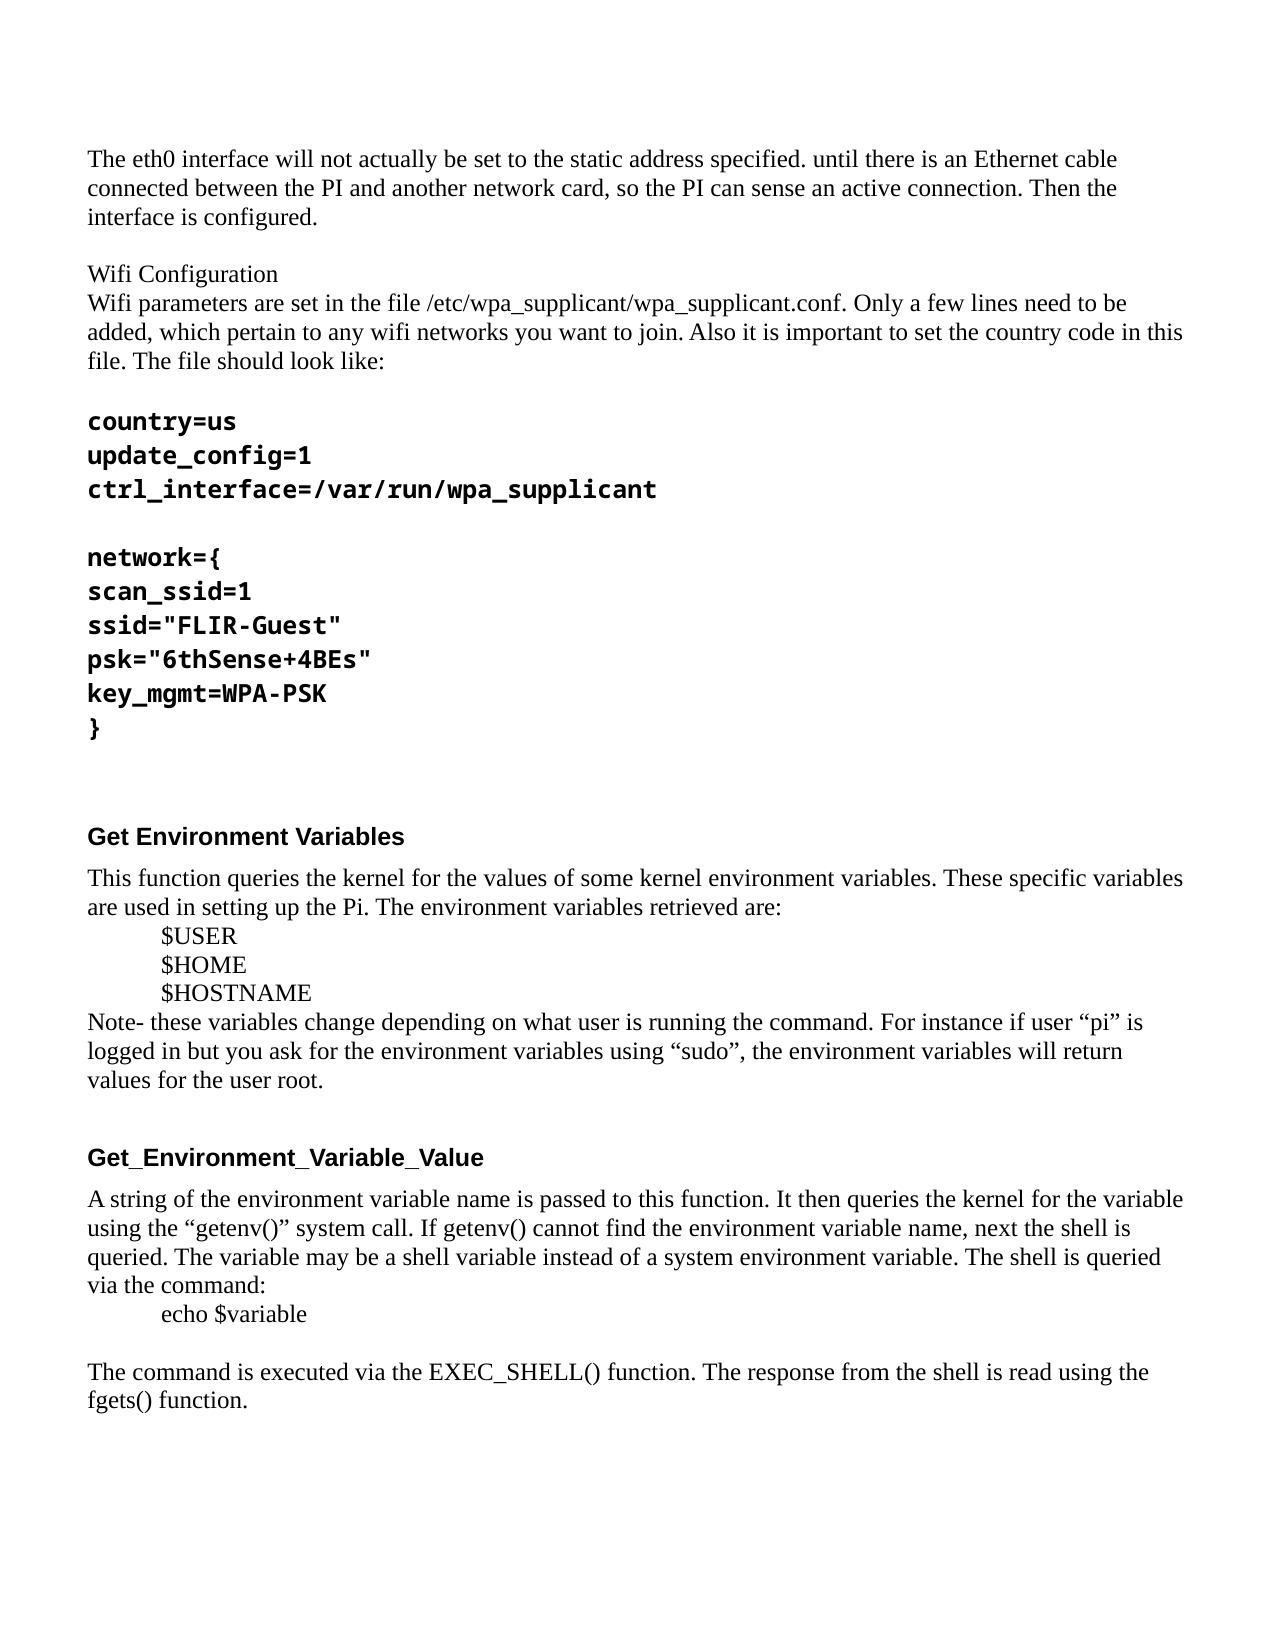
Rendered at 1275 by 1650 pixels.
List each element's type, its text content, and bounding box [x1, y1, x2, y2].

text country=us [87, 403, 1188, 437]
text update_config=1 [87, 437, 1188, 471]
text $HOSTNAME [87, 978, 1188, 1007]
text } [87, 710, 1188, 744]
text This function queries the kernel for the values of some kernel environment variables. These specific variables are used in setting up the Pi. The environment variables retrieved are: [87, 863, 1188, 921]
text $HOME [87, 950, 1188, 978]
subtitle Get_Environment_Variable_Value [87, 1143, 1188, 1172]
text psk="6thSense+4BEs" [87, 642, 1188, 676]
text ctrl_interface=/var/run/wpa_supplicant [87, 471, 1188, 505]
text $USER [87, 921, 1188, 950]
text A string of the environment variable name is passed to this function. It then queries the kernel for the variable using the “getenv()” system call. If getenv() cannot find the environment variable name, next the shell is queried. The variable may be a shell variable instead of a system environment variable. The shell is queried via the command: [87, 1184, 1188, 1299]
text The eth0 interface will not actually be set to the static address specified. until there is an Ethernet cable connected between the PI and another network card, so the PI can sense an active connection. Then the interface is configured. [87, 144, 1188, 231]
text The command is executed via the EXEC_SHELL() function. The response from the shell is read using the fgets() function. [87, 1357, 1188, 1414]
text echo $variable [87, 1299, 1188, 1328]
text Wifi Configuration [87, 259, 1188, 288]
subtitle Get Environment Variables [87, 822, 1188, 851]
text scan_ssid=1 [87, 573, 1188, 608]
text network={ [87, 539, 1188, 573]
text Wifi parameters are set in the file /etc/wpa_supplicant/wpa_supplicant.conf. Only a few lines need to be added, which pertain to any wifi networks you want to join. Also it is important to set the country code in this file. The file should look like: [87, 288, 1188, 374]
text ssid="FLIR-Guest" [87, 608, 1188, 642]
text key_mgmt=WPA-PSK [87, 676, 1188, 710]
text Note- these variables change depending on what user is running the command. For instance if user “pi” is logged in but you ask for the environment variables using “sudo”, the environment variables will return values for the user root. [87, 1007, 1188, 1093]
